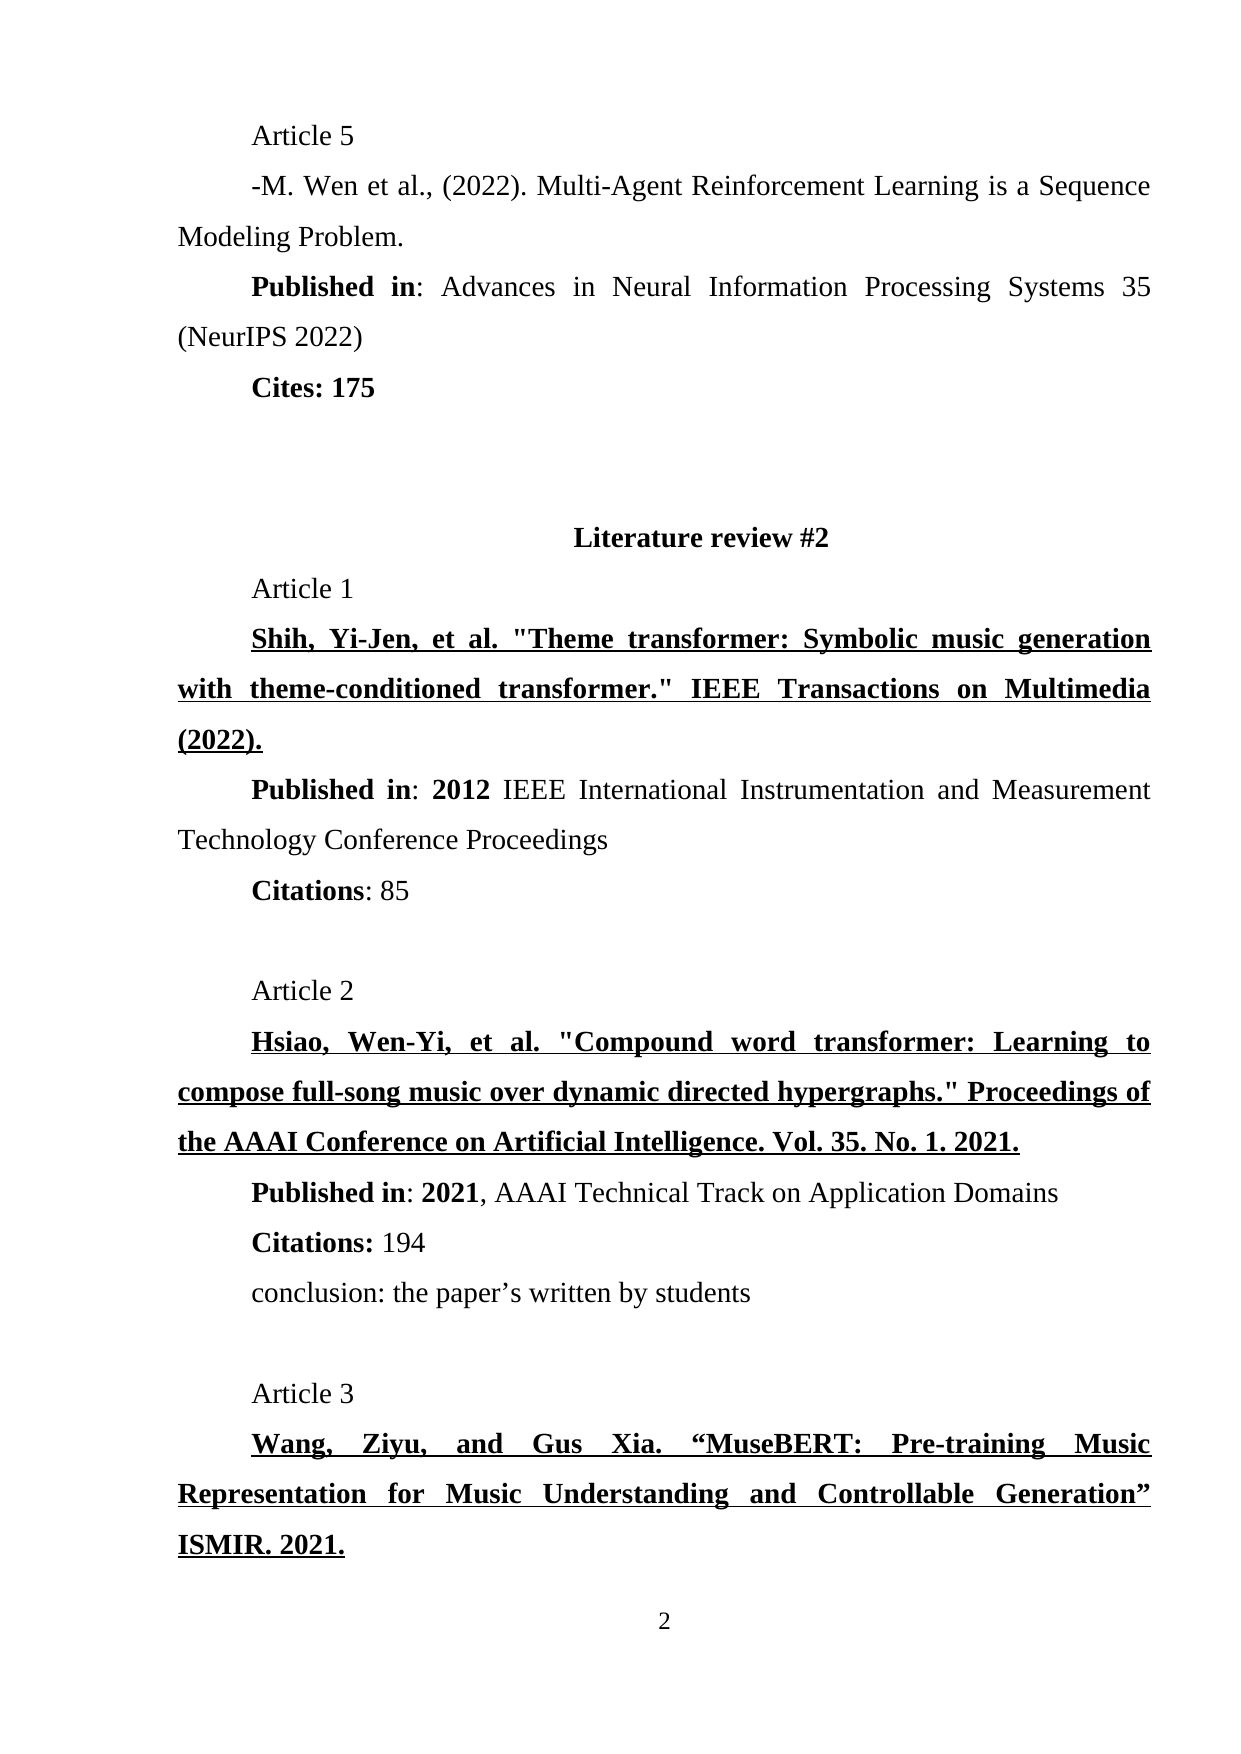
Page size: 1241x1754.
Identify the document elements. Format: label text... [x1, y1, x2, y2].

text -M. Wen et al., (2022). Multi-Agent Reinforcement Learning is a Sequence Modeling Problem. [177, 168, 1152, 252]
text conclusion: the paper’s written by students [177, 1275, 1152, 1309]
text Article 3 [177, 1376, 1152, 1409]
text Published in: 2012 IEEE International Instrumentation and Measurement Technology Conference Proceedings [177, 772, 1152, 856]
text Shih, Yi-Jen, et al. "Theme transformer: Symbolic music generation with theme-conditioned transformer." IEEE Transactions on Multimedia (2022). [177, 621, 1152, 755]
text Published in: Advances in Neural Information Processing Systems 35 (NeurIPS 2022) [177, 269, 1152, 353]
text Cites: 175 [177, 370, 1152, 403]
text Article 2 [177, 973, 1152, 1007]
text Literature review #2 [177, 521, 1152, 554]
text Article 1 [177, 571, 1152, 604]
text Hsiao, Wen-Yi, et al. "Compound word transformer: Learning to compose full-song music over dynamic directed hypergraphs." Proceedings of the AAAI Conference on Artificial Intelligence. Vol. 35. No. 1. 2021. [177, 1024, 1152, 1158]
text Citations: 85 [177, 873, 1152, 906]
text Article 5 [177, 118, 1152, 152]
text Published in: 2021, AAAI Technical Track on Application Domains [177, 1175, 1152, 1208]
text Wang, Ziyu, and Gus Xia. “MuseBERT: Pre-training Music Representation for Music Understanding and Controllable Generation” ISMIR. 2021. [177, 1426, 1152, 1560]
text Citations: 194 [177, 1225, 1152, 1258]
